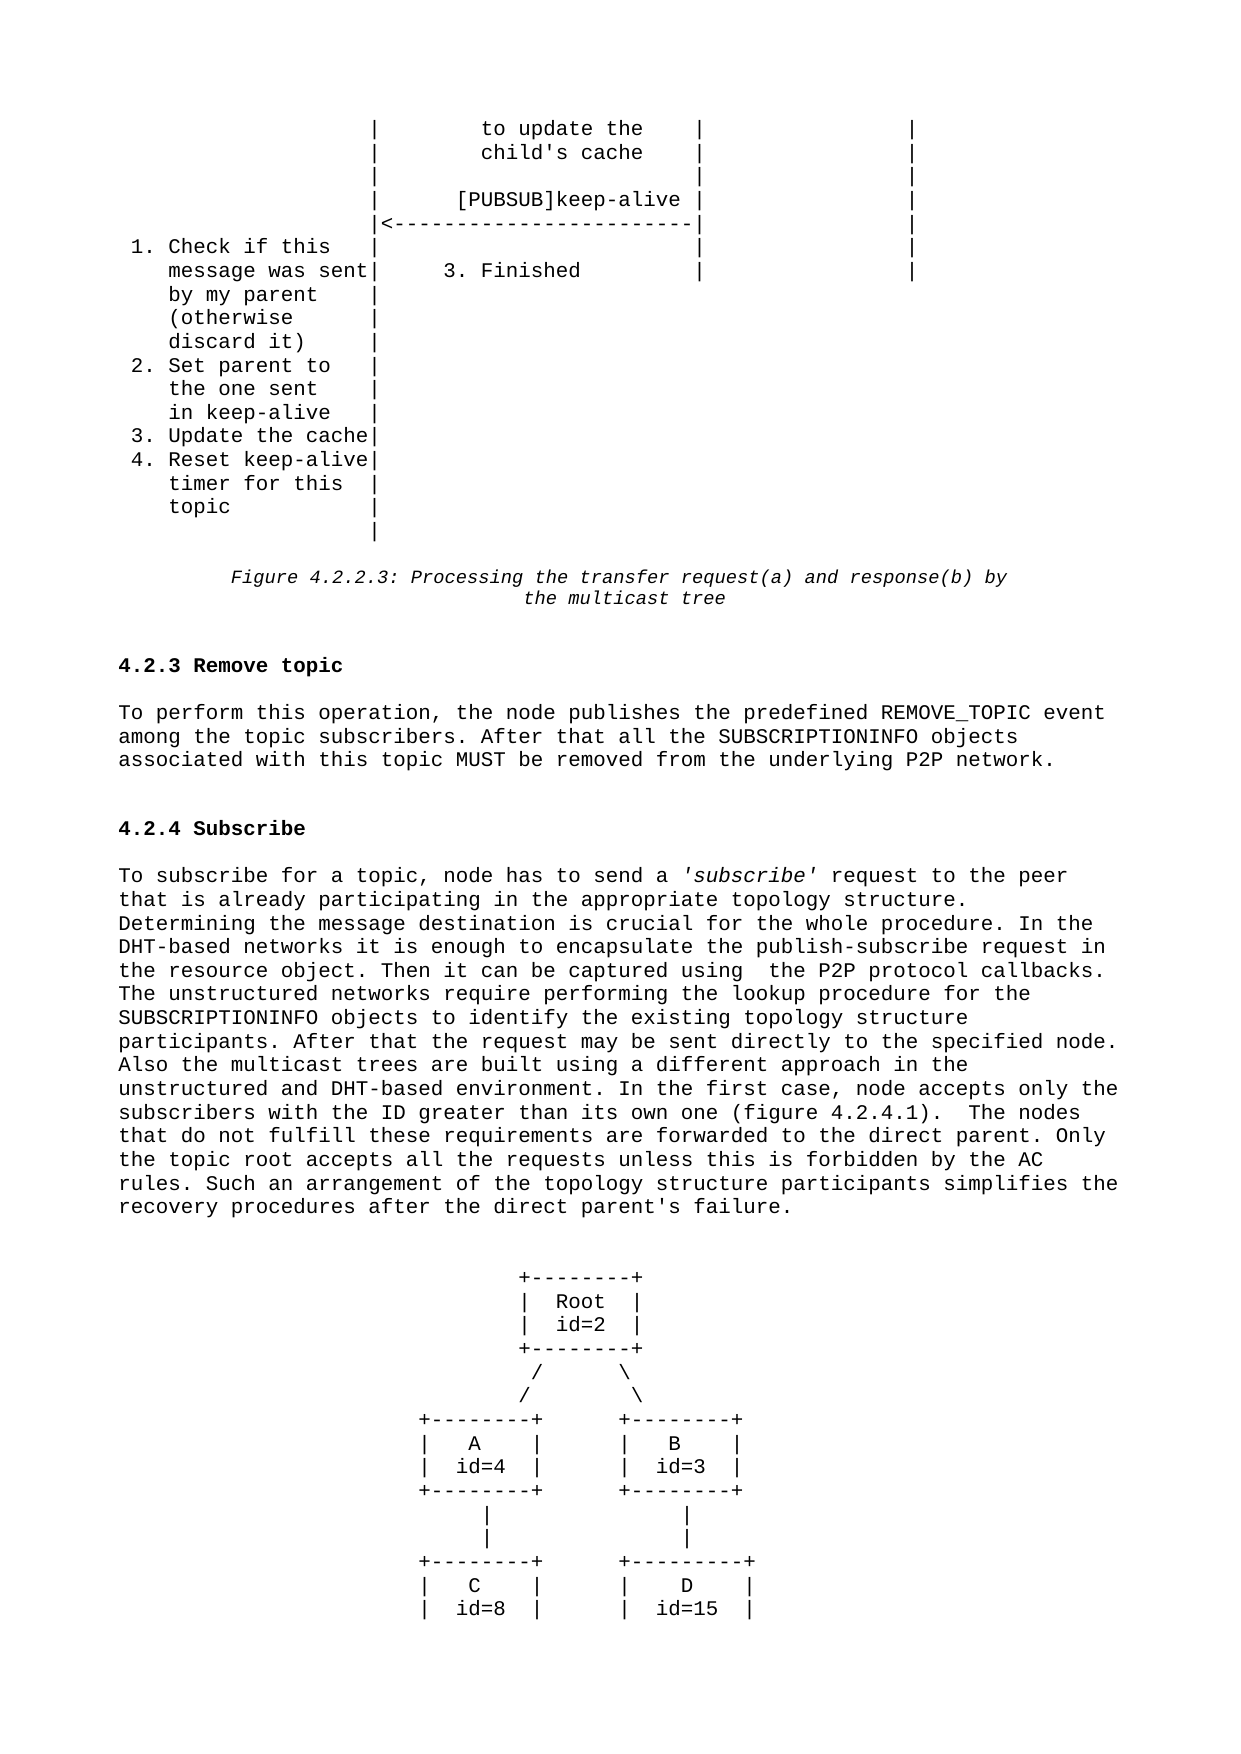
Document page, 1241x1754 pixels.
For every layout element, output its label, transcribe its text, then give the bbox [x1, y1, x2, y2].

text | id=8 | | id=15 | [118, 1598, 1122, 1622]
text by my parent | [118, 284, 1122, 307]
text Figure 4.2.2.3: Processing the transfer request(a) and response(b) by [118, 567, 1122, 589]
text | child's cache | | [118, 142, 1122, 165]
text |<------------------------| | [118, 213, 1122, 236]
text To perform this operation, the node publishes the predefined REMOVE_TOPIC event among the topic subscribers. After that all the SUBSCRIPTIONINFO objects associated with this topic MUST be removed from the underlying P2P network. [118, 702, 1122, 773]
text the one sent | [118, 378, 1122, 402]
text | id=4 | | id=3 | [118, 1456, 1122, 1480]
text | [PUBSUB]keep-alive | | [118, 189, 1122, 213]
text timer for this | [118, 473, 1122, 496]
text | to update the | | [118, 118, 1122, 142]
text | | [118, 1504, 1122, 1527]
text | | [118, 1527, 1122, 1551]
text message was sent| 3. Finished | | [118, 260, 1122, 284]
text +--------+ [118, 1267, 1122, 1291]
text discard it) | [118, 331, 1122, 354]
text in keep-alive | [118, 402, 1122, 426]
text | A | | B | [118, 1433, 1122, 1456]
text 1. Check if this | | | [118, 236, 1122, 260]
text | id=2 | [118, 1314, 1122, 1338]
text 4. Reset keep-alive| [118, 449, 1122, 473]
text +--------+ [118, 1338, 1122, 1362]
text / \ [118, 1362, 1122, 1385]
text topic | [118, 496, 1122, 520]
text / \ [118, 1385, 1122, 1409]
text the multicast tree [118, 589, 1122, 610]
text | C | | D | [118, 1574, 1122, 1598]
subtitle 4.2.4 Subscribe [118, 818, 1122, 842]
text | | | [118, 165, 1122, 189]
text | [118, 520, 1122, 544]
text 3. Update the cache| [118, 426, 1122, 449]
text +--------+ +--------+ [118, 1409, 1122, 1433]
text | Root | [118, 1291, 1122, 1314]
text To subscribe for a topic, node has to send a 'subscribe' request to the peer that is already participating in the appropriate topology structure. Determining the message destination is crucial for the whole procedure. In the DHT-based networks it is enough to encapsulate the publish-subscribe request in the resource object. Then it can be captured using the P2P protocol callbacks. The unstructured networks require performing the lookup procedure for the SUBSCRIPTIONINFO objects to identify the existing topology structure participants. After that the request may be sent directly to the specified node. Also the multicast trees are built using a different approach in the unstructured and DHT-based environment. In the first case, node accepts only the subscribers with the ID greater than its own one (figure 4.2.4.1). The nodes that do not fulfill these requirements are forwarded to the direct parent. Only the topic root accepts all the requests unless this is forbidden by the AC rules. Such an arrangement of the topology structure participants simplifies the recovery procedures after the direct parent's failure. [118, 865, 1122, 1220]
subtitle 4.2.3 Remove topic [118, 655, 1122, 678]
text 2. Set parent to | [118, 354, 1122, 378]
text (otherwise | [118, 307, 1122, 331]
text +--------+ +--------+ [118, 1480, 1122, 1504]
text +--------+ +---------+ [118, 1551, 1122, 1574]
